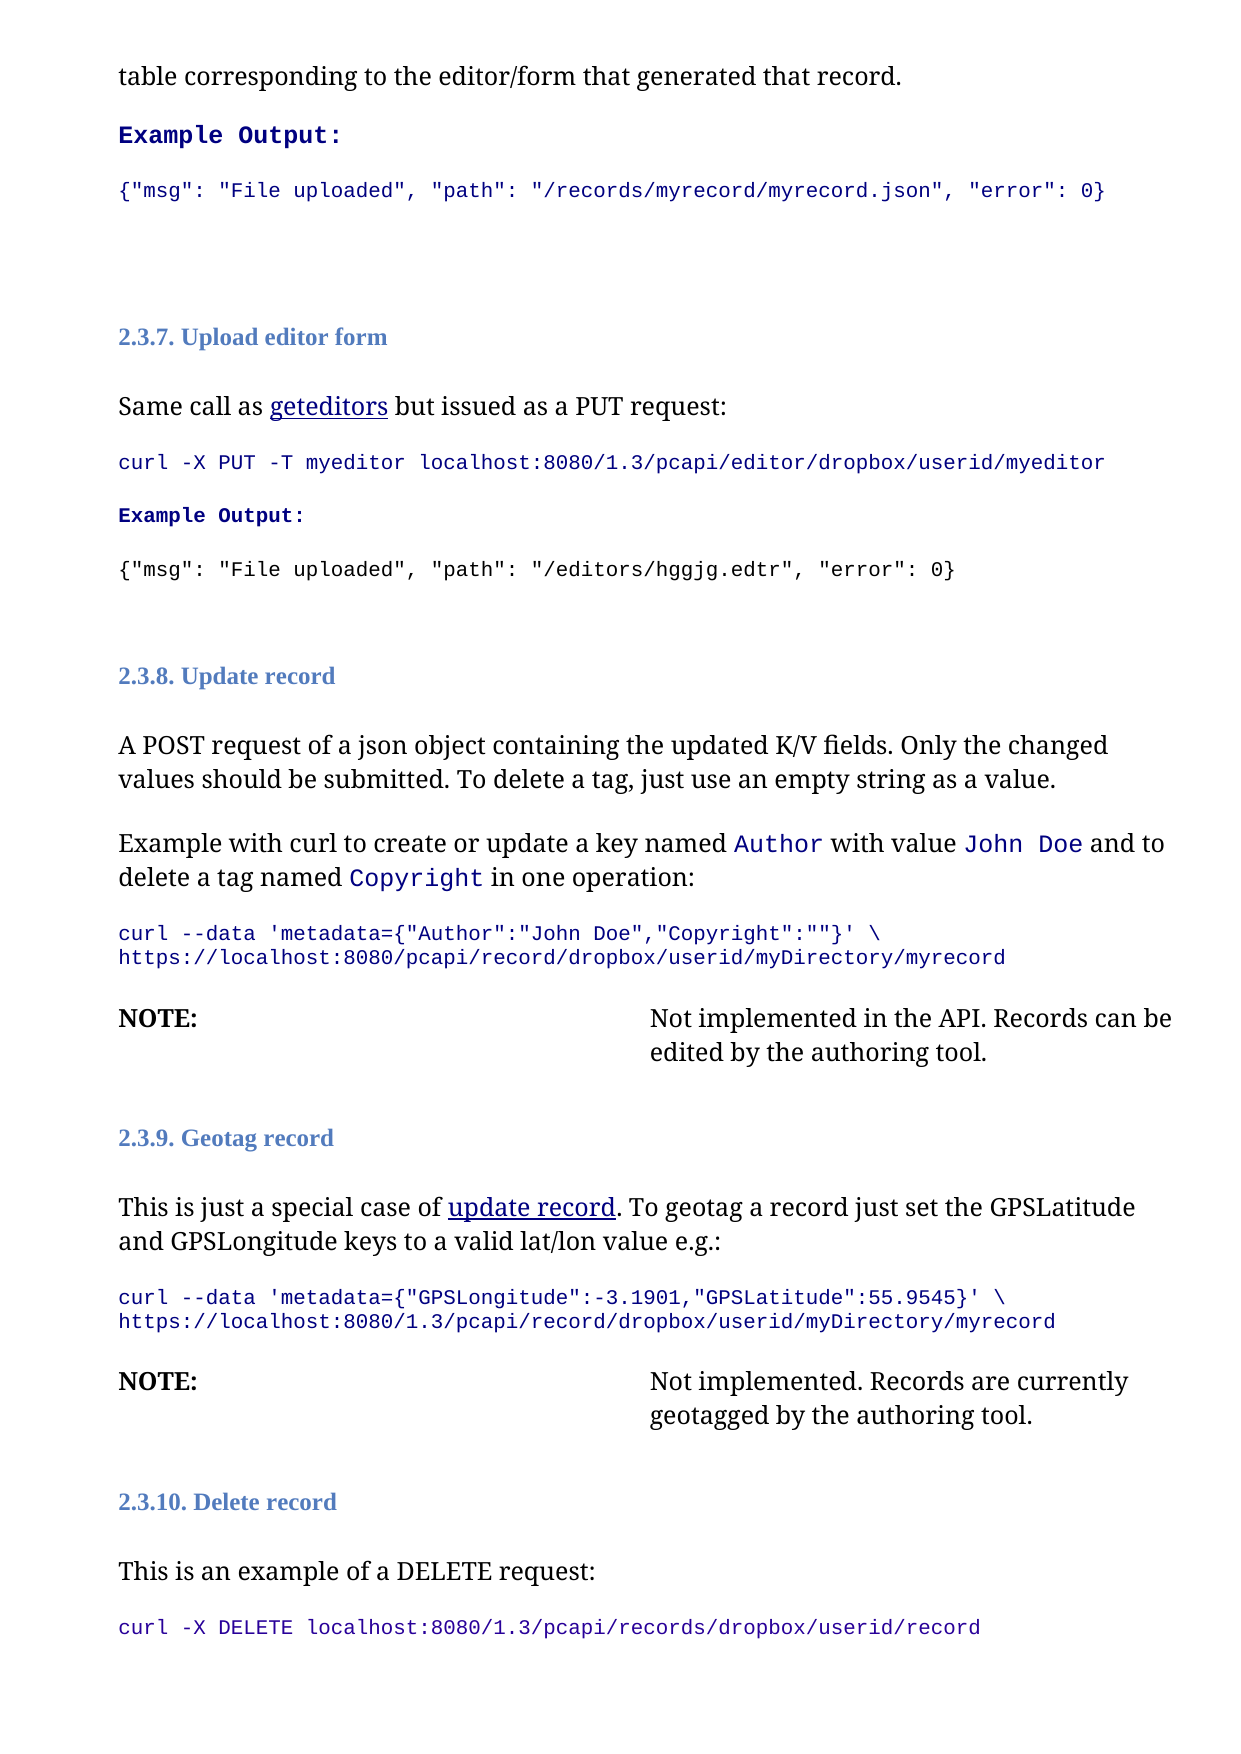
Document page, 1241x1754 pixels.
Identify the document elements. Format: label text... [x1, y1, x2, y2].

text https://localhost:8080/pcapi/record/dropbox/userid/myDirectory/myrecord [118, 947, 1181, 971]
text curl --data 'metadata={"GPSLongitude":-3.1901,"GPSLatitude":55.9545}' \ [118, 1287, 1181, 1311]
text This is an example of a DELETE request: [118, 1553, 1181, 1587]
text curl --data 'metadata={"Author":"John Doe","Copyright":""}' \ [118, 923, 1181, 947]
table_header {"msg": "File uploaded", "path": "/records/myrecord/myrecord.json", "error": 0} [118, 180, 1181, 233]
text This is just a special case of update record. To geotag a record just set the GPSLatitude and GPSLongitude keys to a valid lat/lon value e.g.: [118, 1189, 1181, 1258]
text https://localhost:8080/1.3/pcapi/record/dropbox/userid/myDirectory/myrecord [118, 1311, 1181, 1334]
text Example Output: [118, 506, 1181, 529]
subtitle 2.3.7. Upload editor form [118, 322, 1181, 351]
table_header Not implemented. Records are currently geotagged by the authoring tool. [650, 1364, 1181, 1462]
table_header NOTE: [118, 1364, 649, 1462]
text A POST request of a json object containing the updated K/V fields. Only the changed values should be submitted. To delete a tag, just use an empty string as a value. [118, 728, 1181, 796]
text curl -X PUT -T myeditor localhost:8080/1.3/pcapi/editor/dropbox/userid/myeditor [118, 452, 1181, 476]
subtitle 2.3.8. Update record [118, 661, 1181, 690]
text Example with curl to create or update a key named Author with value John Doe and to delete a tag named Copyright in one operation: [118, 825, 1181, 894]
table_header Not implemented in the API. Records can be edited by the authoring tool. [650, 1000, 1181, 1098]
text curl -X DELETE localhost:8080/1.3/pcapi/records/dropbox/userid/record [118, 1617, 1181, 1641]
table_header {"msg": "File uploaded", "path": "/editors/hggjg.edtr", "error": 0} [118, 559, 1181, 582]
subtitle 2.3.9. Geotag record [118, 1123, 1181, 1152]
subtitle 2.3.10. Delete record [118, 1487, 1181, 1515]
text table corresponding to the editor/form that generated that record. [118, 59, 1181, 93]
text Example Output: [118, 123, 1181, 151]
table_header NOTE: [118, 1000, 649, 1098]
text Same call as geteditors but issued as a PUT request: [118, 389, 1181, 423]
